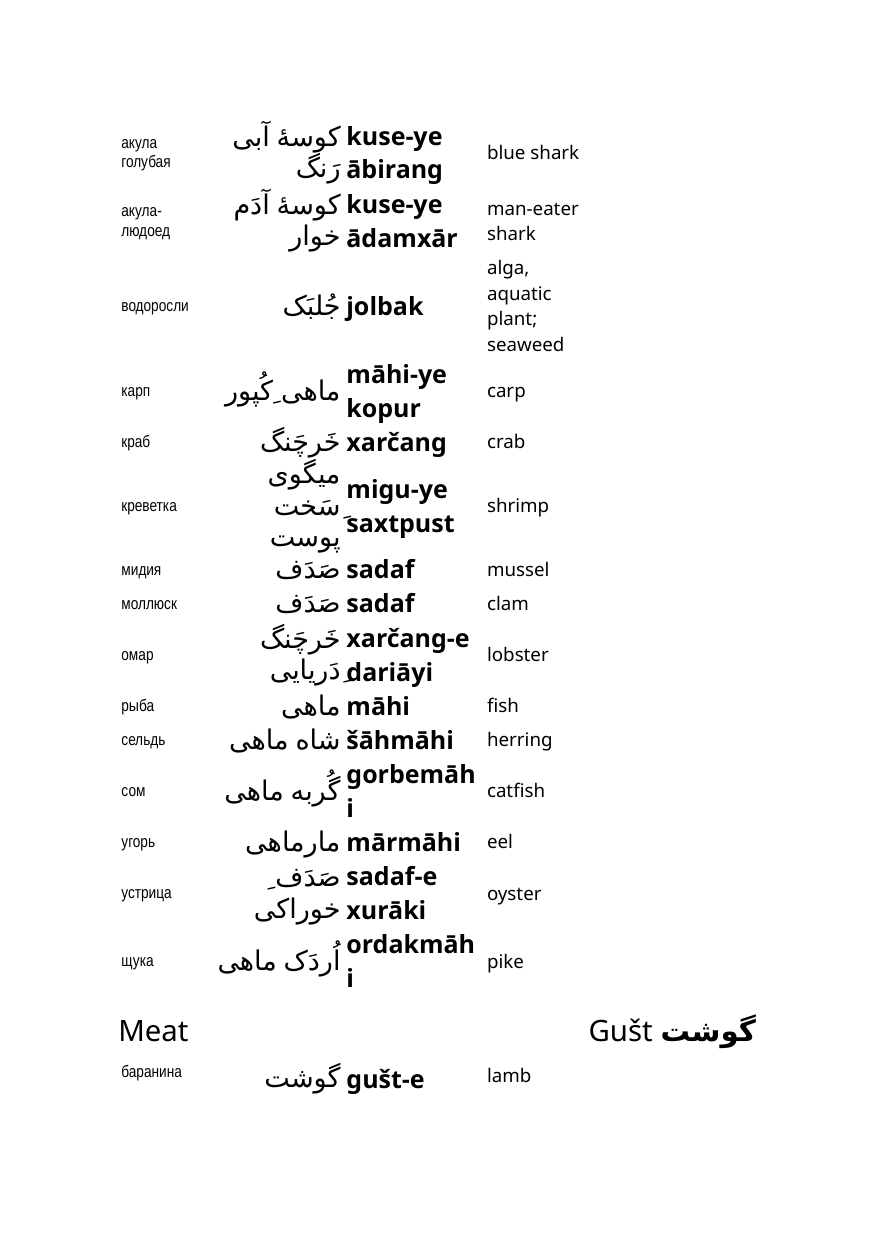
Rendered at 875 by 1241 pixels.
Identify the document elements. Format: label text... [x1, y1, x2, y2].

table_cell خَرچَنگ [203, 425, 343, 459]
table_cell омар [118, 620, 202, 688]
table_cell man-eater shark [484, 186, 596, 254]
table_cell carp [484, 356, 596, 424]
table_cell креветка [118, 459, 202, 552]
table_cell сельдь [118, 723, 202, 756]
table_cell blue shark [484, 118, 596, 186]
table_cell устрица [118, 859, 202, 927]
table_cell اُردَک ماهی [203, 927, 343, 995]
table_cell kuse-ye ādamxār [343, 186, 484, 254]
table_cell карп [118, 356, 202, 424]
table_cell crab [484, 425, 596, 459]
table_cell māhi [343, 688, 484, 722]
table_cell sadaf [343, 586, 484, 620]
table_cell sadaf-e xurāki [343, 859, 484, 927]
table_cell xarčang-e dariāyi [343, 620, 484, 688]
table_cell میگوی ِسَخت پوست [203, 459, 343, 552]
table_cell мидия [118, 552, 202, 586]
table_cell lobster [484, 620, 596, 688]
table_cell خَرچَنگ ِدَریایی [203, 620, 343, 688]
table_cell акула голубая [118, 118, 202, 186]
table_cell مارماهی [203, 825, 343, 859]
table_cell gorbemāhi [343, 756, 484, 824]
table_cell краб [118, 425, 202, 459]
table_header баранина [118, 1062, 202, 1096]
table_cell شاه ماهی [203, 723, 343, 756]
table_cell herring [484, 723, 596, 756]
table_cell рыба [118, 688, 202, 722]
table_cell صَدَف [203, 552, 343, 586]
table_cell jolbak [343, 254, 484, 356]
table_cell کوسۀ آبی رَنگ [203, 118, 343, 186]
table_cell šāhmāhi [343, 723, 484, 756]
table_header گوشت [203, 1062, 343, 1096]
table_cell eel [484, 825, 596, 859]
table_cell shrimp [484, 459, 596, 552]
table_cell māhi-ye kopur [343, 356, 484, 424]
table_cell моллюск [118, 586, 202, 620]
table_cell kuse-ye ābirang [343, 118, 484, 186]
table_cell جُلبَک [203, 254, 343, 356]
table_cell ماهی [203, 688, 343, 722]
table_cell alga, aquatic plant; seaweed [484, 254, 596, 356]
table_cell migu-ye saxtpust [343, 459, 484, 552]
table_header gušt-e [343, 1062, 484, 1096]
table_cell акула-людоед [118, 186, 202, 254]
table_cell oyster [484, 859, 596, 927]
table_cell ordakmāhi [343, 927, 484, 995]
table_cell угорь [118, 825, 202, 859]
table_cell mussel [484, 552, 596, 586]
table_cell ماهی ِکُپور [203, 356, 343, 424]
table_cell xarčang [343, 425, 484, 459]
table_cell водоросли [118, 254, 202, 356]
table_cell pike [484, 927, 596, 995]
subtitle Meat Gušt گوشت [118, 1009, 756, 1049]
table_cell щука [118, 927, 202, 995]
table_cell sadaf [343, 552, 484, 586]
table_cell clam [484, 586, 596, 620]
table_cell صَدَف [203, 586, 343, 620]
table_cell catfish [484, 756, 596, 824]
table_cell کوسۀ آدَم خوار [203, 186, 343, 254]
table_cell сом [118, 756, 202, 824]
table_cell گُربه ماهی [203, 756, 343, 824]
table_cell fish [484, 688, 596, 722]
table_cell صَدَف ِ خوراکی [203, 859, 343, 927]
table_cell mārmāhi [343, 825, 484, 859]
table_header lamb [484, 1062, 596, 1096]
